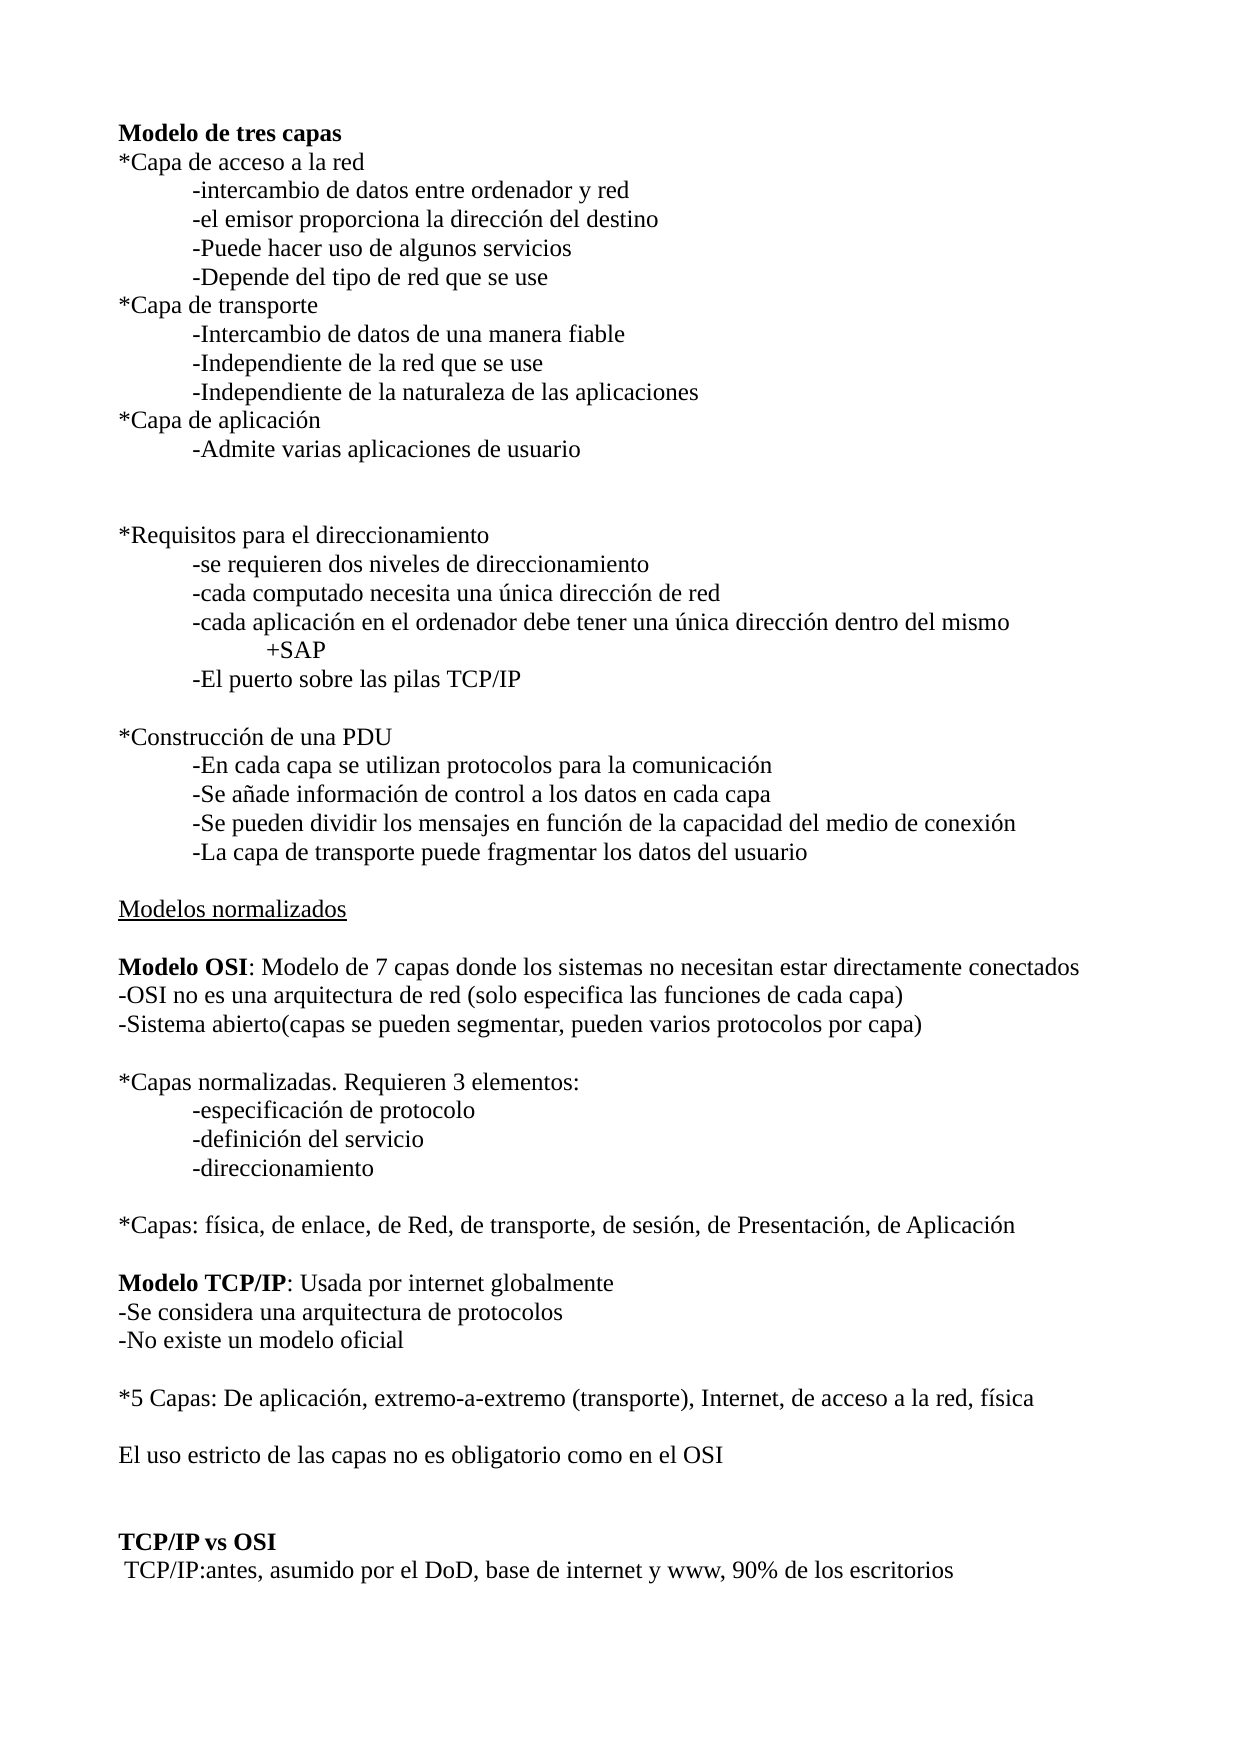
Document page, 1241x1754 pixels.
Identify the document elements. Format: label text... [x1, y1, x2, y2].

text *Capa de acceso a la red [118, 147, 1122, 176]
text -Puede hacer uso de algunos servicios [118, 233, 1122, 262]
text -Intercambio de datos de una manera fiable [118, 319, 1122, 348]
text -Se añade información de control a los datos en cada capa [118, 779, 1122, 808]
text -Sistema abierto(capas se pueden segmentar, pueden varios protocolos por capa) [118, 1009, 1122, 1038]
text *Capa de transporte [118, 291, 1122, 319]
text -especificación de protocolo [118, 1096, 1122, 1124]
text -Se pueden dividir los mensajes en función de la capacidad del medio de conexión [118, 808, 1122, 837]
text -Se considera una arquitectura de protocolos [118, 1297, 1122, 1326]
text -El puerto sobre las pilas TCP/IP [118, 664, 1122, 693]
text Modelo TCP/IP: Usada por internet globalmente [118, 1268, 1122, 1297]
text *Capas: física, de enlace, de Red, de transporte, de sesión, de Presentación, de Aplicación [118, 1211, 1122, 1239]
text El uso estricto de las capas no es obligatorio como en el OSI [118, 1441, 1122, 1469]
text -La capa de transporte puede fragmentar los datos del usuario [118, 837, 1122, 866]
text TCP/IP vs OSI [118, 1527, 1122, 1556]
text TCP/IP:antes, asumido por el DoD, base de internet y www, 90% de los escritorios [118, 1556, 1122, 1584]
text Modelos normalizados [118, 894, 1122, 923]
text *Construcción de una PDU [118, 722, 1122, 751]
text -Independiente de la red que se use [118, 348, 1122, 377]
text -Admite varias aplicaciones de usuario [118, 434, 1122, 463]
text *Requisitos para el direccionamiento [118, 521, 1122, 549]
text -se requieren dos niveles de direccionamiento [118, 549, 1122, 578]
text -OSI no es una arquitectura de red (solo especifica las funciones de cada capa) [118, 981, 1122, 1009]
text -intercambio de datos entre ordenador y red [118, 176, 1122, 204]
text *Capa de aplicación [118, 406, 1122, 434]
text -Independiente de la naturaleza de las aplicaciones [118, 377, 1122, 406]
text -Depende del tipo de red que se use [118, 262, 1122, 291]
text -cada aplicación en el ordenador debe tener una única dirección dentro del mismo [118, 607, 1122, 636]
text *Capas normalizadas. Requieren 3 elementos: [118, 1067, 1122, 1096]
text -el emisor proporciona la dirección del destino [118, 204, 1122, 233]
text +SAP [118, 636, 1122, 664]
text -direccionamiento [118, 1153, 1122, 1182]
text -cada computado necesita una única dirección de red [118, 578, 1122, 607]
text *5 Capas: De aplicación, extremo-a-extremo (transporte), Internet, de acceso a la red, física [118, 1383, 1122, 1412]
text Modelo de tres capas [118, 118, 1122, 147]
text Modelo OSI: Modelo de 7 capas donde los sistemas no necesitan estar directamente conectados [118, 952, 1122, 981]
text -definición del servicio [118, 1124, 1122, 1153]
text -No existe un modelo oficial [118, 1326, 1122, 1354]
text -En cada capa se utilizan protocolos para la comunicación [118, 751, 1122, 779]
